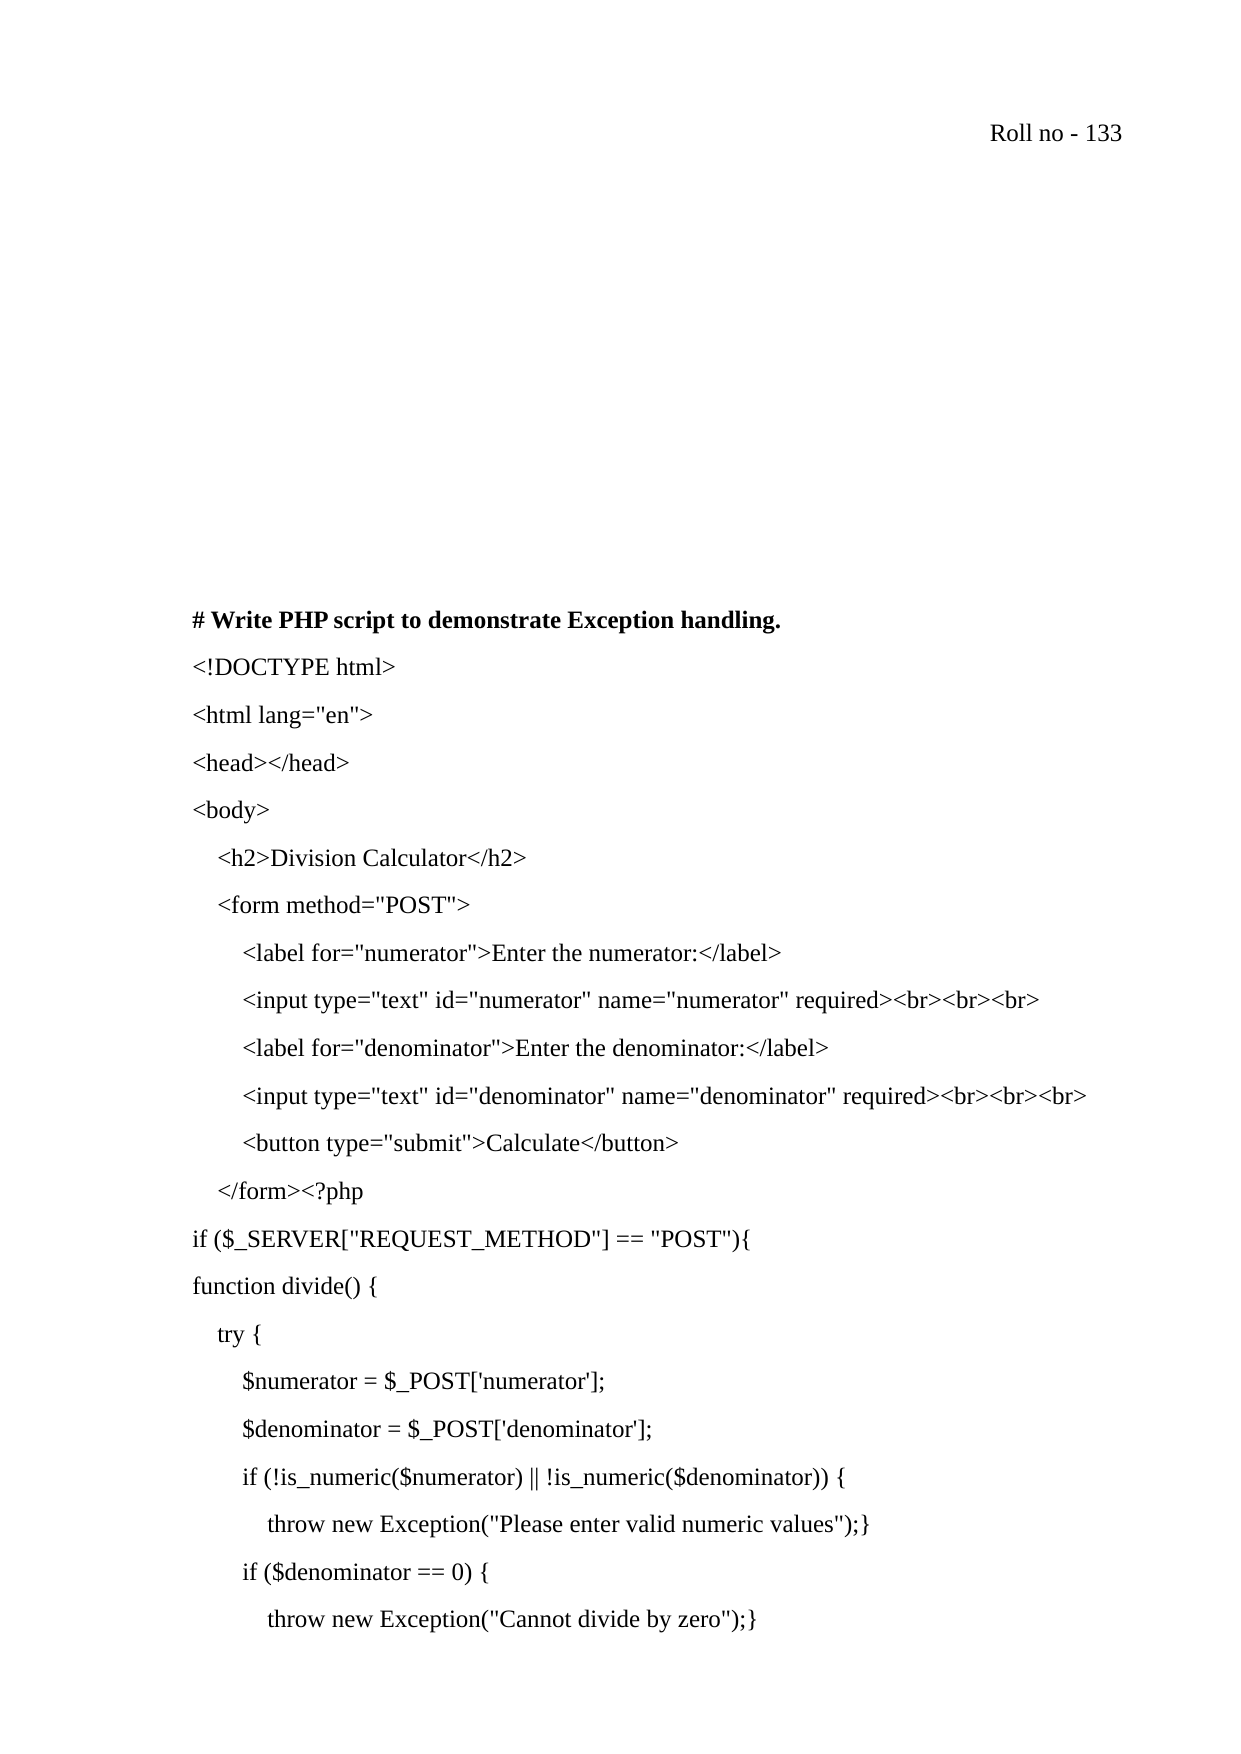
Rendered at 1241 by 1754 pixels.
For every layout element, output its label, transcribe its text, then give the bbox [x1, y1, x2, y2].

text # Write PHP script to demonstrate Exception handling. [192, 605, 1122, 633]
text throw new Exception("Cannot divide by zero");} [192, 1604, 1122, 1633]
text <label for="denominator">Enter the denominator:</label> [192, 1033, 1122, 1062]
text if (!is_numeric($numerator) || !is_numeric($denominator)) { [192, 1462, 1122, 1490]
text <button type="submit">Calculate</button> [192, 1128, 1122, 1157]
text <body> [192, 795, 1122, 824]
text <h2>Division Calculator</h2> [192, 843, 1122, 872]
text if ($denominator == 0) { [192, 1557, 1122, 1586]
text <!DOCTYPE html> [192, 652, 1122, 681]
text throw new Exception("Please enter valid numeric values");} [192, 1509, 1122, 1538]
text function divide() { [192, 1271, 1122, 1300]
text try { [192, 1319, 1122, 1348]
text <label for="numerator">Enter the numerator:</label> [192, 938, 1122, 967]
text <input type="text" id="numerator" name="numerator" required><br><br><br> [192, 986, 1122, 1014]
text if ($_SERVER["REQUEST_METHOD"] == "POST"){ [192, 1224, 1122, 1252]
text </form><?php [192, 1176, 1122, 1205]
text $denominator = $_POST['denominator']; [192, 1414, 1122, 1443]
text <input type="text" id="denominator" name="denominator" required><br><br><br> [192, 1081, 1122, 1109]
text <form method="POST"> [192, 890, 1122, 919]
text $numerator = $_POST['numerator']; [192, 1366, 1122, 1395]
text <head></head> [192, 748, 1122, 776]
text <html lang="en"> [192, 700, 1122, 729]
